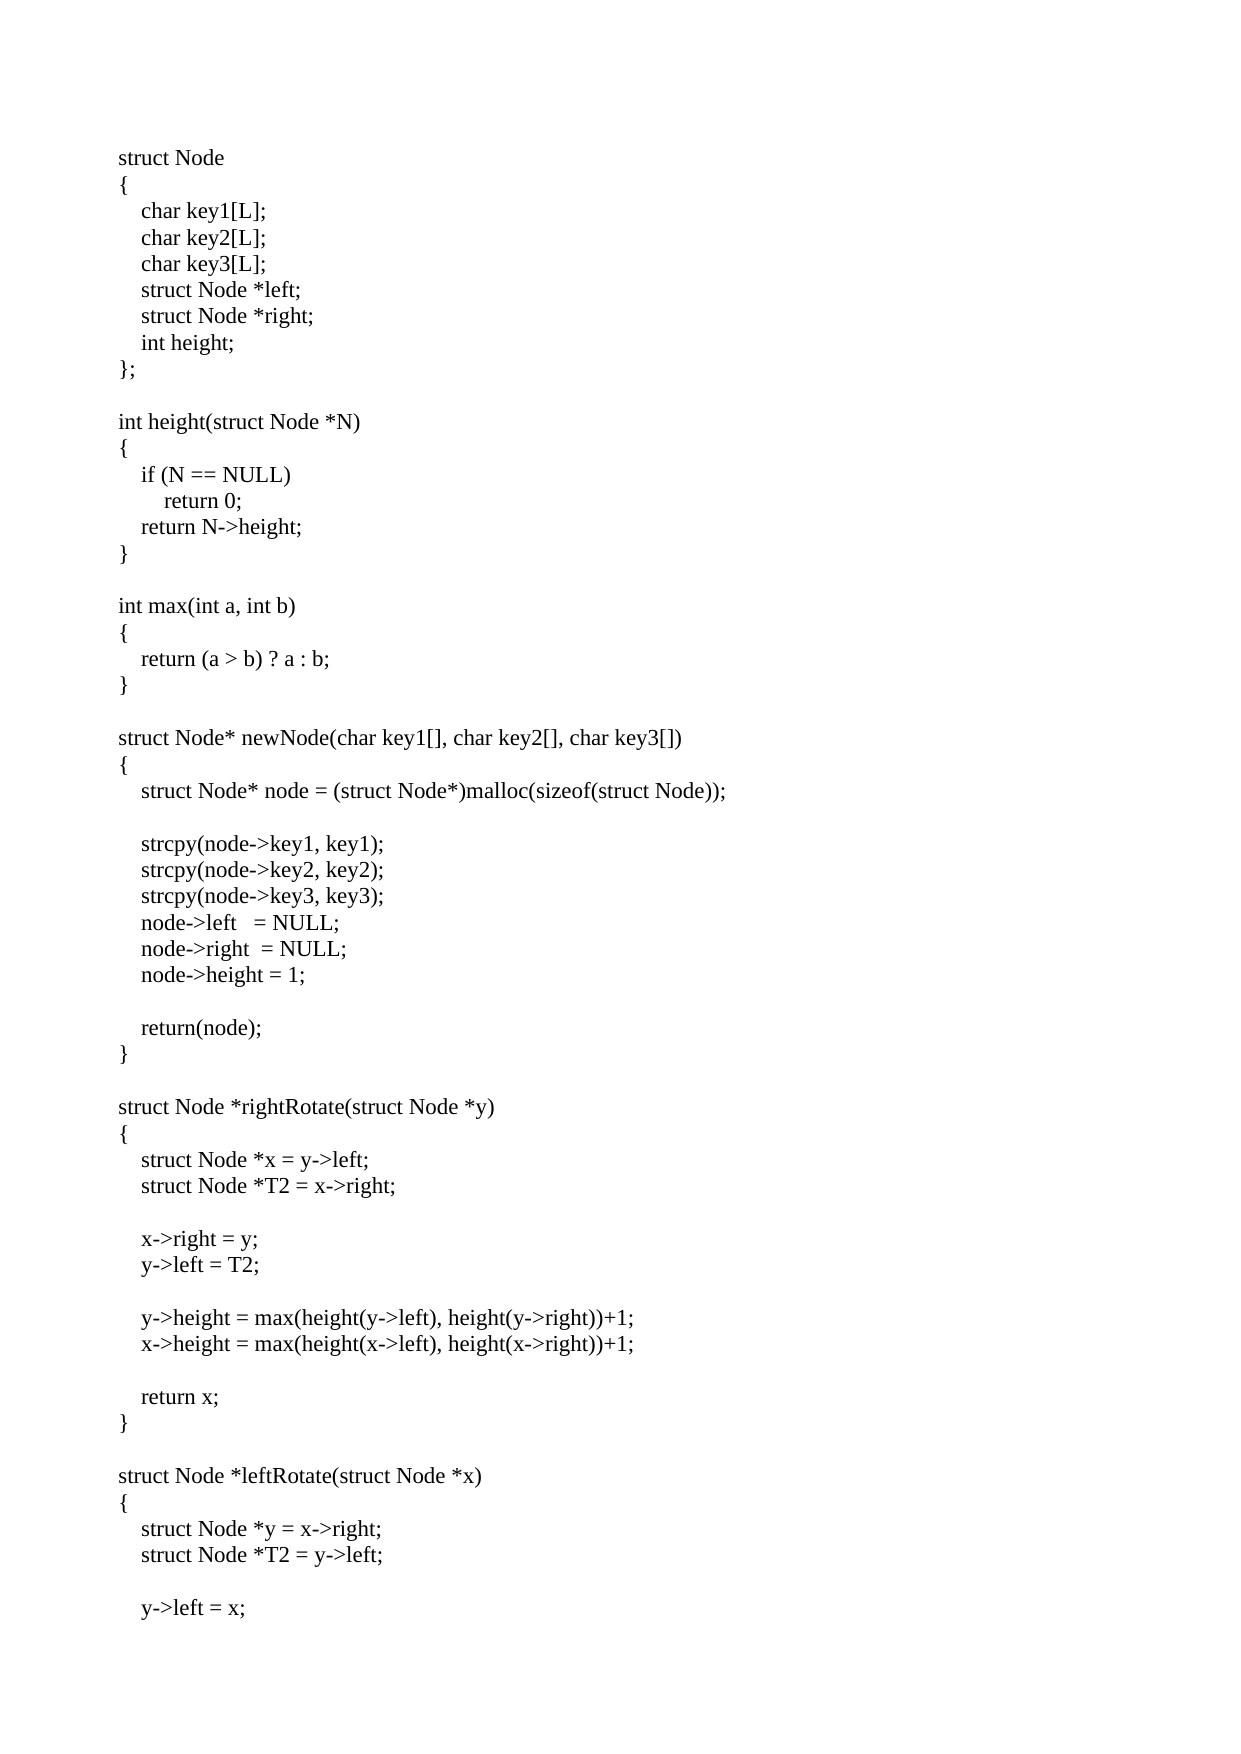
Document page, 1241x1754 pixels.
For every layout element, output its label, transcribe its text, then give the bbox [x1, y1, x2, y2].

text { [118, 1119, 1122, 1146]
text struct Node *right; [118, 303, 1122, 329]
text x->height = max(height(x->left), height(x->right))+1; [118, 1330, 1122, 1357]
text int height(struct Node *N) [118, 408, 1122, 434]
text node->left = NULL; [118, 909, 1122, 935]
text strcpy(node->key2, key2); [118, 856, 1122, 882]
text struct Node* node = (struct Node*)malloc(sizeof(struct Node)); [118, 777, 1122, 803]
text y->height = max(height(y->left), height(y->right))+1; [118, 1304, 1122, 1330]
text node->right = NULL; [118, 935, 1122, 961]
text } [118, 1041, 1122, 1067]
text struct Node *rightRotate(struct Node *y) [118, 1093, 1122, 1119]
text char key3[L]; [118, 250, 1122, 276]
text { [118, 171, 1122, 197]
text int height; [118, 329, 1122, 355]
text { [118, 619, 1122, 645]
text struct Node *T2 = y->left; [118, 1541, 1122, 1568]
text } [118, 540, 1122, 566]
text node->height = 1; [118, 961, 1122, 988]
text struct Node *leftRotate(struct Node *x) [118, 1462, 1122, 1488]
text { [118, 1488, 1122, 1515]
text strcpy(node->key1, key1); [118, 830, 1122, 856]
text return x; [118, 1383, 1122, 1409]
text char key2[L]; [118, 223, 1122, 250]
text struct Node* newNode(char key1[], char key2[], char key3[]) [118, 724, 1122, 751]
text { [118, 434, 1122, 461]
text } [118, 672, 1122, 698]
text struct Node *T2 = x->right; [118, 1172, 1122, 1199]
text struct Node *y = x->right; [118, 1515, 1122, 1541]
text y->left = T2; [118, 1251, 1122, 1278]
text { [118, 751, 1122, 777]
text strcpy(node->key3, key3); [118, 882, 1122, 909]
text return N->height; [118, 513, 1122, 540]
text int max(int a, int b) [118, 592, 1122, 619]
text struct Node *x = y->left; [118, 1146, 1122, 1172]
text x->right = y; [118, 1225, 1122, 1251]
text return (a > b) ? a : b; [118, 645, 1122, 672]
text struct Node *left; [118, 276, 1122, 303]
text return(node); [118, 1014, 1122, 1041]
text if (N == NULL) [118, 461, 1122, 487]
text struct Node [118, 144, 1122, 171]
text } [118, 1409, 1122, 1436]
text char key1[L]; [118, 197, 1122, 223]
text }; [118, 355, 1122, 382]
text return 0; [118, 487, 1122, 513]
text y->left = x; [118, 1594, 1122, 1620]
